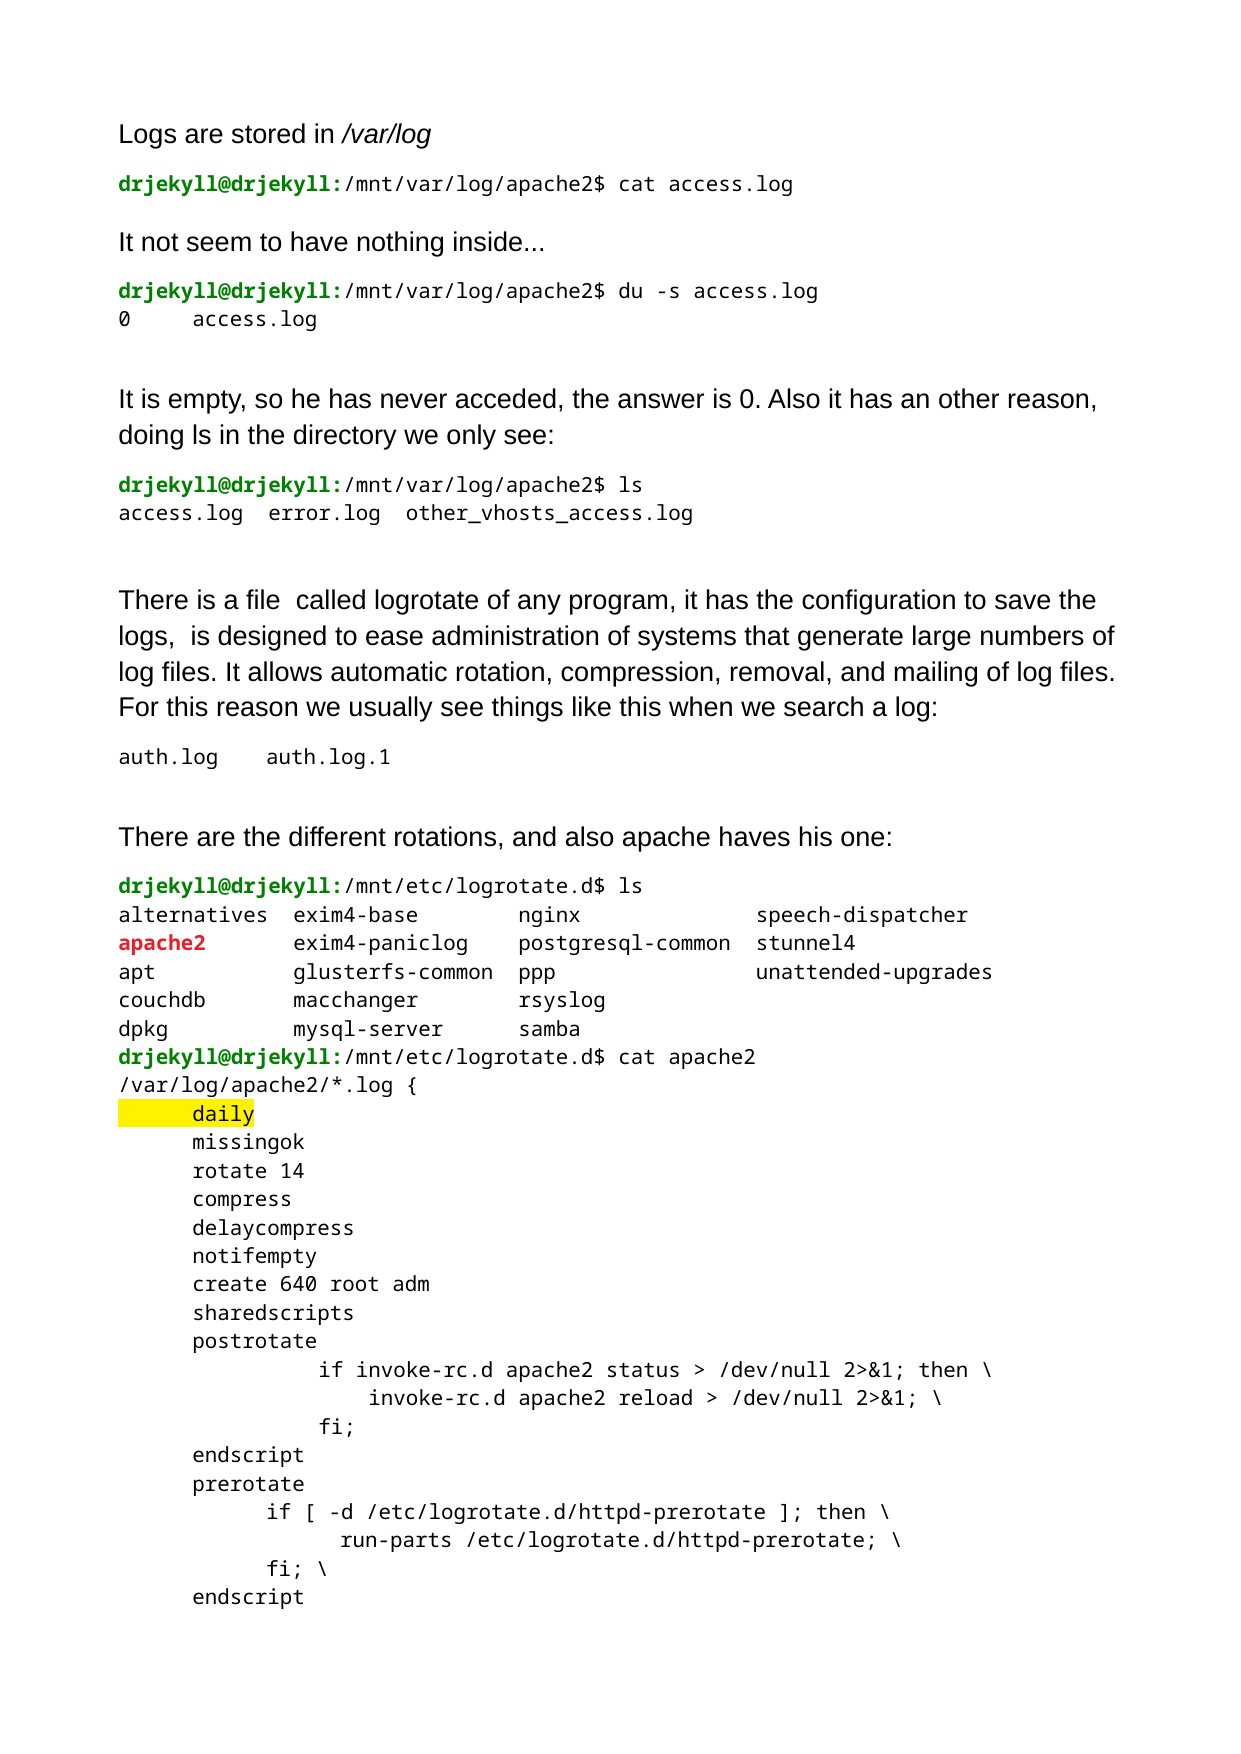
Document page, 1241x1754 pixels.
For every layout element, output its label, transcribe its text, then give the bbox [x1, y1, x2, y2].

text It not seem to have nothing inside... [118, 226, 1122, 257]
text run-parts /etc/logrotate.d/httpd-prerotate; \ [118, 1526, 1122, 1554]
text create 640 root adm [118, 1269, 1122, 1298]
text access.log error.log other_vhosts_access.log [118, 498, 1122, 527]
text missingok [118, 1127, 1122, 1156]
text fi; \ [118, 1554, 1122, 1582]
text endscript [118, 1582, 1122, 1611]
text Logs are stored in /var/log [118, 118, 1122, 149]
text prerotate [118, 1469, 1122, 1497]
text drjekyll@drjekyll:/mnt/var/log/apache2$ du -s access.log [118, 276, 1122, 304]
text auth.log auth.log.1 [118, 742, 1122, 770]
text There are the different rotations, and also apache haves his one: [118, 821, 1122, 852]
text rotate 14 [118, 1156, 1122, 1184]
text fi; [118, 1412, 1122, 1440]
text invoke-rc.d apache2 reload > /dev/null 2>&1; \ [118, 1383, 1122, 1412]
text apache2 exim4-paniclog postgresql-common stunnel4 [118, 928, 1122, 957]
text endscript [118, 1440, 1122, 1469]
text dpkg mysql-server samba [118, 1014, 1122, 1042]
text compress [118, 1184, 1122, 1213]
text It is empty, so he has never acceded, the answer is 0. Also it has an other reason, doing ls in the directory we only see: [118, 383, 1122, 451]
text couchdb macchanger rsyslog [118, 985, 1122, 1014]
text daily [118, 1099, 1122, 1127]
text 0 access.log [118, 304, 1122, 333]
text notifempty [118, 1241, 1122, 1269]
text sharedscripts [118, 1298, 1122, 1326]
text if [ -d /etc/logrotate.d/httpd-prerotate ]; then \ [118, 1497, 1122, 1526]
text postrotate [118, 1326, 1122, 1355]
text if invoke-rc.d apache2 status > /dev/null 2>&1; then \ [118, 1355, 1122, 1383]
text drjekyll@drjekyll:/mnt/var/log/apache2$ ls [118, 470, 1122, 498]
text delaycompress [118, 1213, 1122, 1241]
text /var/log/apache2/*.log { [118, 1071, 1122, 1099]
text drjekyll@drjekyll:/mnt/etc/logrotate.d$ ls [118, 871, 1122, 900]
text There is a file called logrotate of any program, it has the configuration to save the logs, is designed to ease administration of systems that generate large numbers of log files. It allows automatic rotation, compression, removal, and mailing of log files. For this reason we usually see things like this when we search a log: [118, 584, 1122, 723]
text apt glusterfs-common ppp unattended-upgrades [118, 957, 1122, 985]
text alternatives exim4-base nginx speech-dispatcher [118, 900, 1122, 928]
text drjekyll@drjekyll:/mnt/etc/logrotate.d$ cat apache2 [118, 1042, 1122, 1071]
text drjekyll@drjekyll:/mnt/var/log/apache2$ cat access.log [118, 169, 1122, 197]
